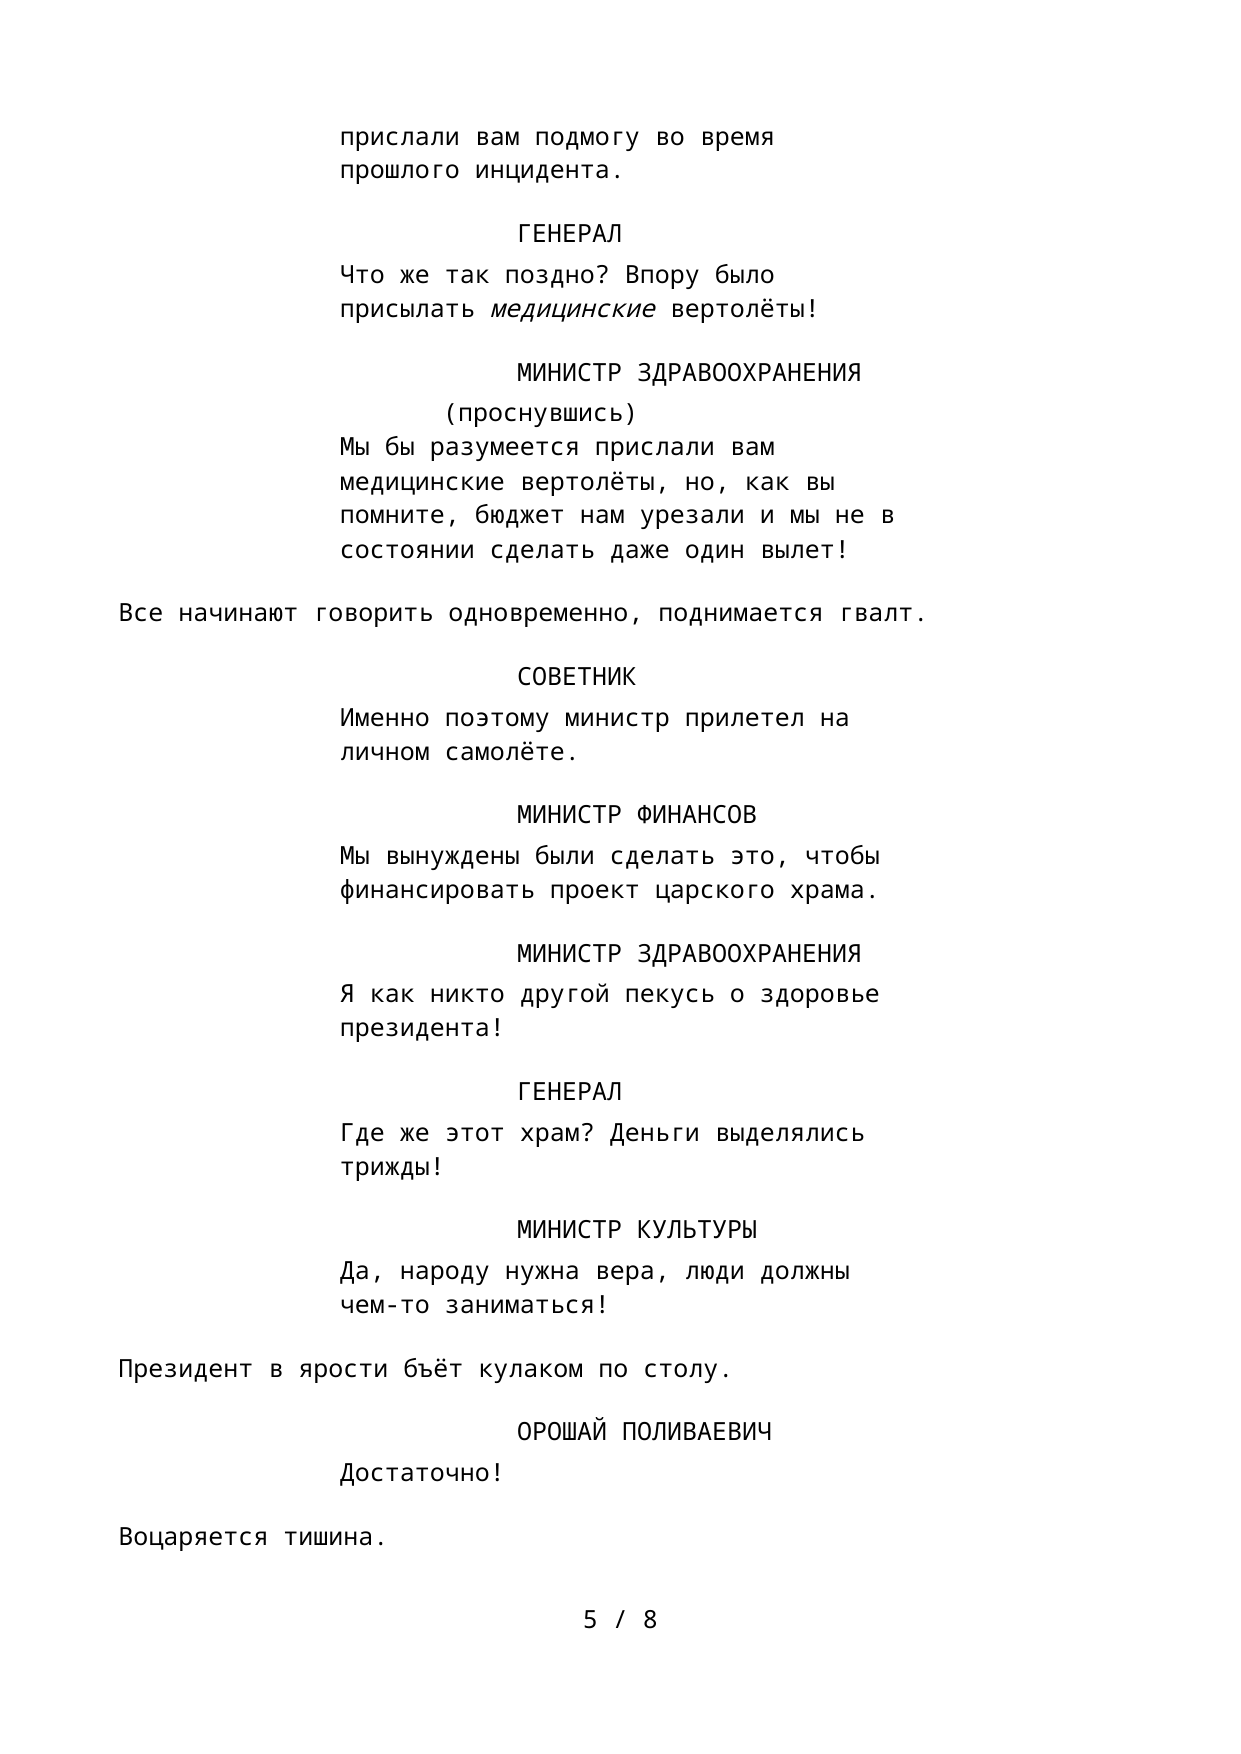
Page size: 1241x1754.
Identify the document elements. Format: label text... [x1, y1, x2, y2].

text Мы вынуждены были сделать это, чтобы финансировать проект царского храма. [339, 838, 901, 906]
text прислали вам подмогу во время прошлого инцидента. [339, 118, 901, 186]
text Президент в ярости бъёт кулаком по столу. [118, 1351, 1122, 1384]
text Достаточно! [339, 1455, 901, 1489]
text ГЕНЕРАЛ [517, 216, 1122, 250]
text Что же так поздно? Впору было присылать медицинские вертолёты! [339, 257, 901, 325]
text Все начинают говорить одновременно, поднимается гвалт. [118, 595, 1122, 629]
text ОРОШАЙ ПОЛИВАЕВИЧ [517, 1414, 1122, 1448]
text (проснувшись) [443, 395, 901, 429]
text МИНИСТР КУЛЬТУРЫ [517, 1212, 1122, 1246]
text СОВЕТНИК [517, 658, 1122, 692]
text Да, народу нужна вера, люди должны чем-то заниматься! [339, 1253, 901, 1321]
text МИНИСТР ЗДРАВООХРАНЕНИЯ [517, 354, 1122, 388]
text Где же этот храм? Деньги выделялись трижды! [339, 1114, 901, 1183]
text МИНИСТР ФИНАНСОВ [517, 797, 1122, 831]
text Я как никто другой пекусь о здоровье президента! [339, 976, 901, 1044]
text Именно поэтому министр прилетел на личном самолёте. [339, 699, 901, 767]
text ГЕНЕРАЛ [517, 1074, 1122, 1108]
text Воцаряется тишина. [118, 1518, 1122, 1552]
text Мы бы разумеется прислали вам медицинские вертолёты, но, как вы помните, бюджет нам урезали и мы не в состоянии сделать даже один вылет! [339, 429, 901, 565]
text МИНИСТР ЗДРАВООХРАНЕНИЯ [517, 935, 1122, 969]
